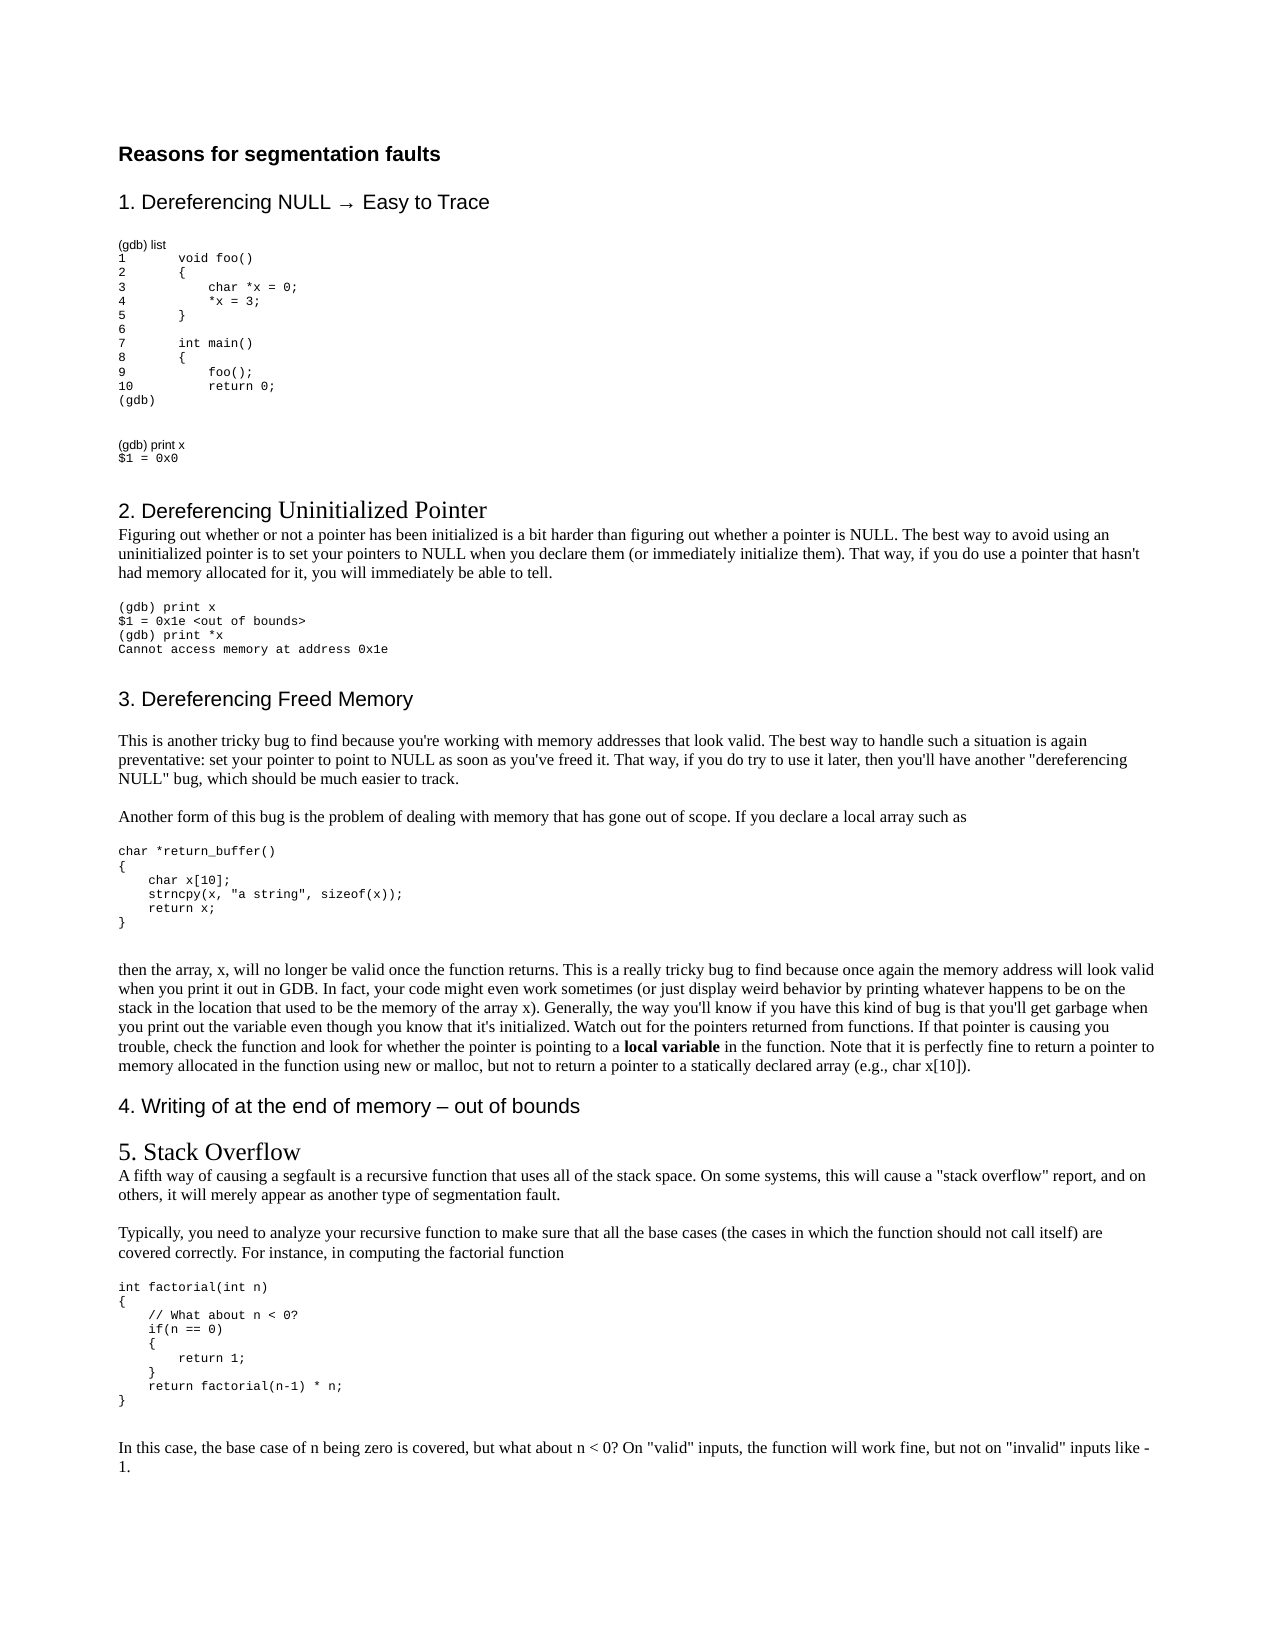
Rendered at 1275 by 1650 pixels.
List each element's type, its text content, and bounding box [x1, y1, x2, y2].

text (gdb) list [118, 238, 1157, 252]
text strncpy(x, "a string", sizeof(x)); [118, 888, 1157, 902]
text 1. Dereferencing NULL → Easy to Trace [118, 190, 1157, 214]
text A fifth way of causing a segfault is a recursive function that uses all of the stack space. On some systems, this will cause a "stack overflow" report, and on others, it will merely appear as another type of segmentation fault. [118, 1166, 1157, 1223]
text $1 = 0x0 [118, 452, 1157, 466]
text 2 { [118, 266, 1157, 281]
text (gdb) print x [118, 438, 1157, 452]
text 9 foo(); [118, 366, 1157, 380]
text 4. Writing of at the end of memory – out of bounds [118, 1094, 1157, 1118]
text { [118, 1337, 1157, 1352]
text 1 void foo() [118, 252, 1157, 266]
text 8 { [118, 351, 1157, 366]
text 10 return 0; [118, 380, 1157, 394]
text In this case, the base case of n being zero is covered, but what about n < 0? On "valid" inputs, the function will work fine, but not on "invalid" inputs like -1. [118, 1438, 1157, 1476]
text (gdb) print *x [118, 629, 1157, 643]
text Typically, you need to analyze your recursive function to make sure that all the base cases (the cases in which the function should not call itself) are covered correctly. For instance, in computing the factorial function [118, 1223, 1157, 1262]
text 5 } [118, 309, 1157, 323]
text Cannot access memory at address 0x1e [118, 643, 1157, 658]
text 5. Stack Overflow [118, 1137, 1157, 1166]
text char *return_buffer() [118, 845, 1157, 859]
text Reasons for segmentation faults [118, 142, 1157, 166]
text { [118, 1295, 1157, 1309]
text $1 = 0x1e <out of bounds> [118, 615, 1157, 629]
text return factorial(n-1) * n; [118, 1380, 1157, 1394]
text (gdb) [118, 394, 1157, 408]
text 3. Dereferencing Freed Memory [118, 687, 1157, 711]
text // What about n < 0? [118, 1309, 1157, 1323]
text { [118, 859, 1157, 874]
text if(n == 0) [118, 1323, 1157, 1337]
text } [118, 1394, 1157, 1408]
text int factorial(int n) [118, 1281, 1157, 1295]
text Figuring out whether or not a pointer has been initialized is a bit harder than figuring out whether a pointer is NULL. The best way to avoid using an uninitialized pointer is to set your pointers to NULL when you declare them (or immediately initialize them). That way, if you do use a pointer that hasn't had memory allocated for it, you will immediately be able to tell. [118, 524, 1157, 582]
text [118, 1495, 1157, 1514]
text (gdb) print x [118, 601, 1157, 615]
text 7 int main() [118, 337, 1157, 351]
text then the array, x, will no longer be valid once the function returns. This is a really tricky bug to find because once again the memory address will look valid when you print it out in GDB. In fact, your code might even work sometimes (or just display weird behavior by printing whatever happens to be on the stack in the location that used to be the memory of the array x). Generally, the way you'll know if you have this kind of bug is that you'll get garbage when you print out the variable even though you know that it's initialized. Watch out for the pointers returned from functions. If that pointer is causing you trouble, check the function and look for whether the pointer is pointing to a local variable in the function. Note that it is perfectly fine to return a pointer to memory allocated in the function using new or malloc, but not to return a pointer to a statically declared array (e.g., char x[10]). [118, 960, 1157, 1075]
text 6 [118, 323, 1157, 337]
text This is another tricky bug to find because you're working with memory addresses that look valid. The best way to handle such a situation is again preventative: set your pointer to point to NULL as soon as you've freed it. That way, if you do try to use it later, then you'll have another "dereferencing NULL" bug, which should be much easier to track. Another form of this bug is the problem of dealing with memory that has gone out of scope. If you declare a local array such as [118, 730, 1157, 826]
text return 1; [118, 1352, 1157, 1366]
text 2. Dereferencing Uninitialized Pointer [118, 496, 1157, 524]
text } [118, 1366, 1157, 1380]
text return x; [118, 902, 1157, 916]
text } [118, 916, 1157, 930]
text 3 char *x = 0; [118, 281, 1157, 295]
text 4 *x = 3; [118, 295, 1157, 309]
text char x[10]; [118, 874, 1157, 888]
